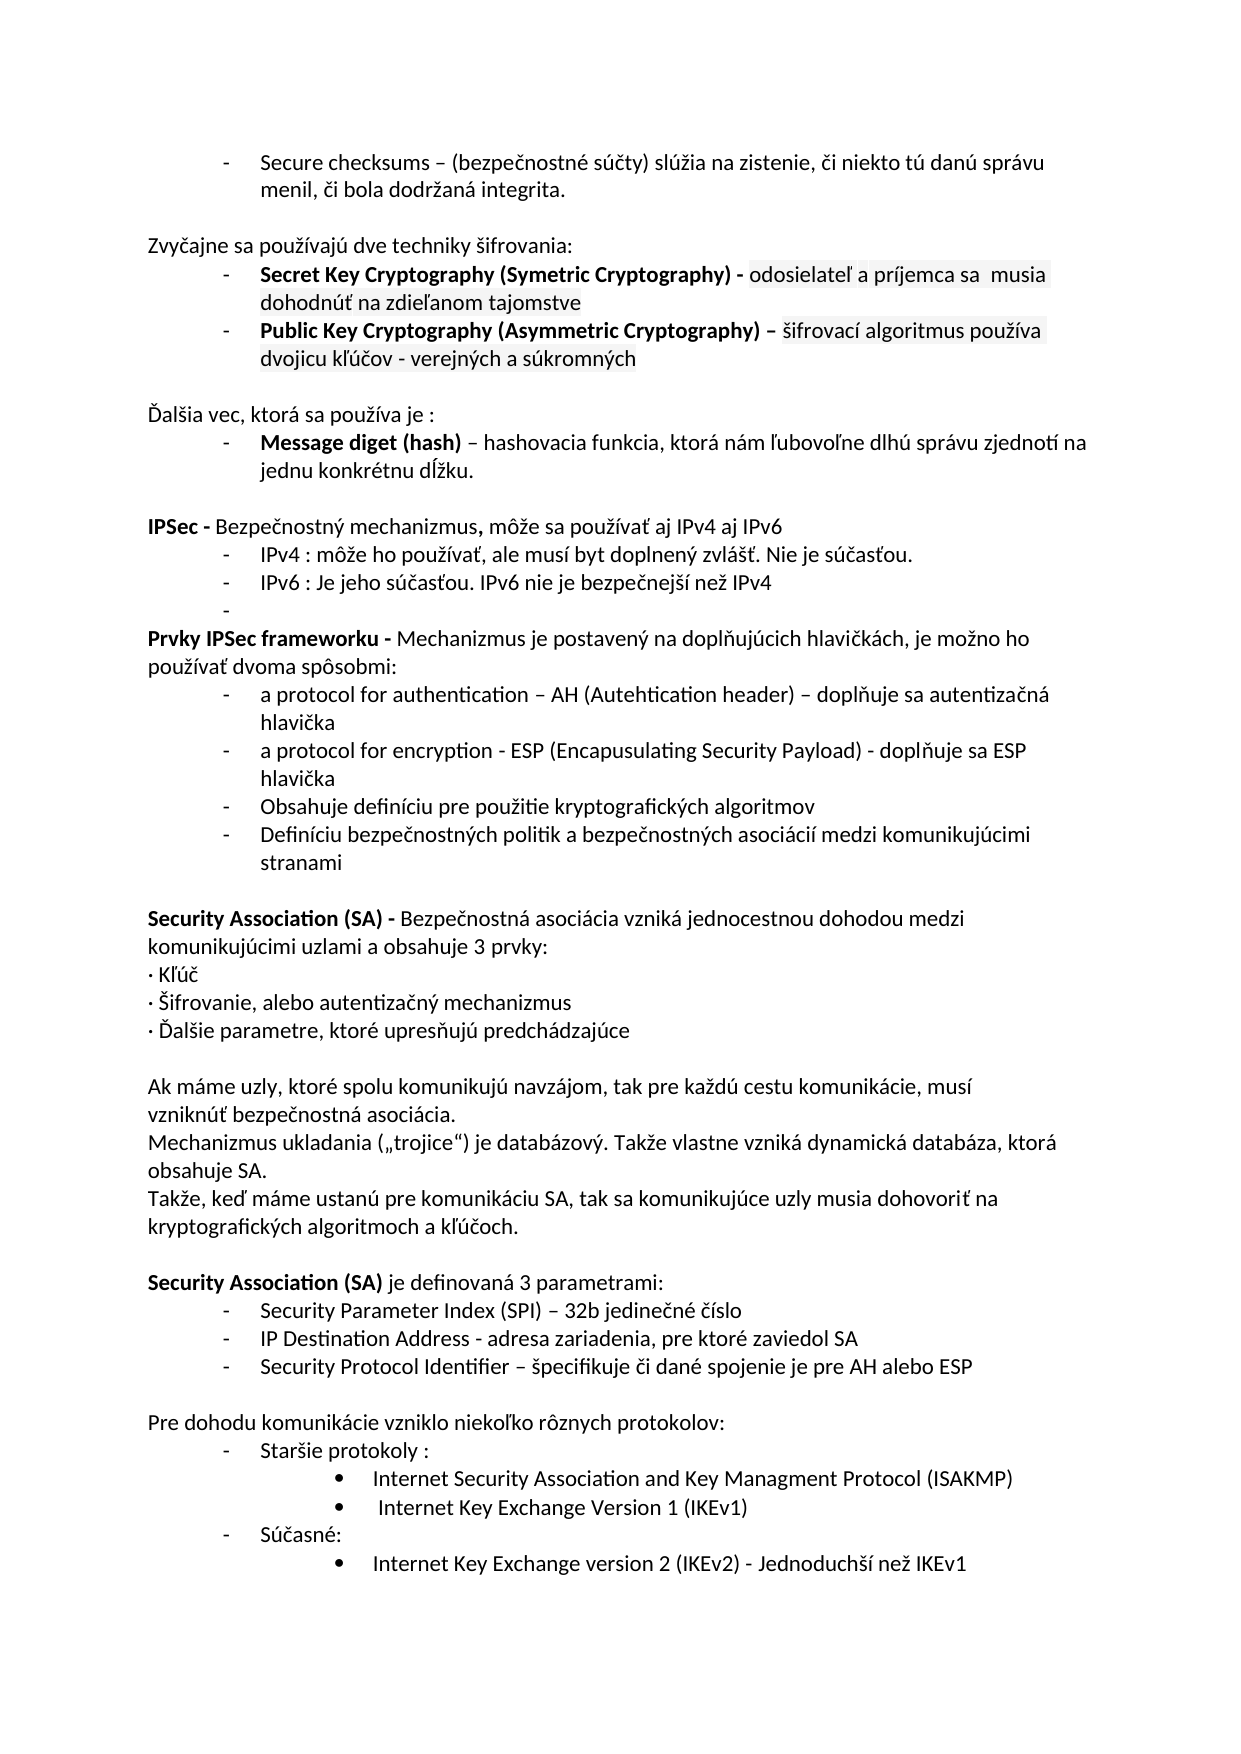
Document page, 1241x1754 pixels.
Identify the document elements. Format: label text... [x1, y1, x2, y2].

list Internet Security Association and Key Managment Protocol (ISAKMP) [335, 1464, 1093, 1493]
list Súčasné: [223, 1521, 1093, 1549]
text Takže, keď máme ustanú pre komunikáciu SA, tak sa komunikujúce uzly musia dohovoriť na [148, 1184, 1093, 1212]
text Zvyčajne sa používajú dve techniky šifrovania: [148, 232, 1093, 260]
list a protocol for encryption - ESP (Encapusulating Security Payload) - doplňuje sa ESP hlavička [223, 736, 1093, 792]
list Public Key Cryptography (Asymmetric Cryptography) – šifrovací algoritmus používa dvojicu kľúčov - verejných a súkromných [223, 316, 1093, 372]
list Staršie protokoly : [223, 1437, 1093, 1464]
list Obsahuje definíciu pre použitie kryptografických algoritmov [223, 792, 1093, 820]
list IPv6 : Je jeho súčasťou. IPv6 nie je bezpečnejší než IPv4 [223, 568, 1093, 596]
text · Kľúč [148, 960, 1093, 988]
list Internet Key Exchange Version 1 (IKEv1) [335, 1493, 1093, 1521]
list IP Destination Address - adresa zariadenia, pre ktoré zaviedol SA [223, 1324, 1093, 1352]
list Definíciu bezpečnostných politik a bezpečnostných asociácií medzi komunikujúcimi stranami [223, 820, 1093, 876]
list Security Parameter Index (SPI) – 32b jedinečné číslo [223, 1296, 1093, 1324]
text Pre dohodu komunikácie vzniklo niekoľko rôznych protokolov: [148, 1408, 1093, 1437]
text · Šifrovanie, alebo autentizačný mechanizmus [148, 988, 1093, 1016]
list Security Protocol Identifier – špecifikuje či dané spojenie je pre AH alebo ESP [223, 1352, 1093, 1381]
list Secret Key Cryptography (Symetric Cryptography) - odosielateľ a príjemca sa musia dohodnúť na zdieľanom tajomstve [223, 260, 1093, 316]
text · Ďalšie parametre, ktoré upresňujú predchádzajúce [148, 1016, 1093, 1044]
list Secure checksums – (bezpečnostné súčty) slúžia na zistenie, či niekto tú danú správu menil, či bola dodržaná integrita. [223, 148, 1093, 204]
text Ak máme uzly, ktoré spolu komunikujú navzájom, tak pre každú cestu komunikácie, musí [148, 1072, 1093, 1100]
list a protocol for authentication – AH (Autehtication header) – doplňuje sa autentizačná hlavička [223, 680, 1093, 736]
text vzniknúť bezpečnostná asociácia. [148, 1100, 1093, 1128]
text Ďalšia vec, ktorá sa používa je : [148, 400, 1093, 428]
list Internet Key Exchange version 2 (IKEv2) - Jednoduchší než IKEv1 [335, 1549, 1093, 1577]
text obsahuje SA. [148, 1156, 1093, 1184]
text IPSec - Bezpečnostný mechanizmus, môže sa používať aj IPv4 aj IPv6 [148, 512, 1093, 540]
text Mechanizmus ukladania („trojice“) je databázový. Takže vlastne vzniká dynamická databáza, ktorá [148, 1128, 1093, 1156]
text Prvky IPSec frameworku - Mechanizmus je postavený na doplňujúcich hlavičkách, je možno ho používať dvoma spôsobmi: [148, 624, 1093, 680]
text Security Association (SA) - Bezpečnostná asociácia vzniká jednocestnou dohodou medzi komunikujúcimi uzlami a obsahuje 3 prvky: [148, 904, 1093, 960]
text kryptografických algoritmoch a kľúčoch. [148, 1212, 1093, 1240]
list IPv4 : môže ho používať, ale musí byt doplnený zvlášť. Nie je súčasťou. [223, 540, 1093, 568]
text Security Association (SA) je definovaná 3 parametrami: [148, 1268, 1093, 1296]
list Message diget (hash) – hashovacia funkcia, ktorá nám ľubovoľne dlhú správu zjednotí na jednu konkrétnu dĺžku. [223, 428, 1093, 484]
